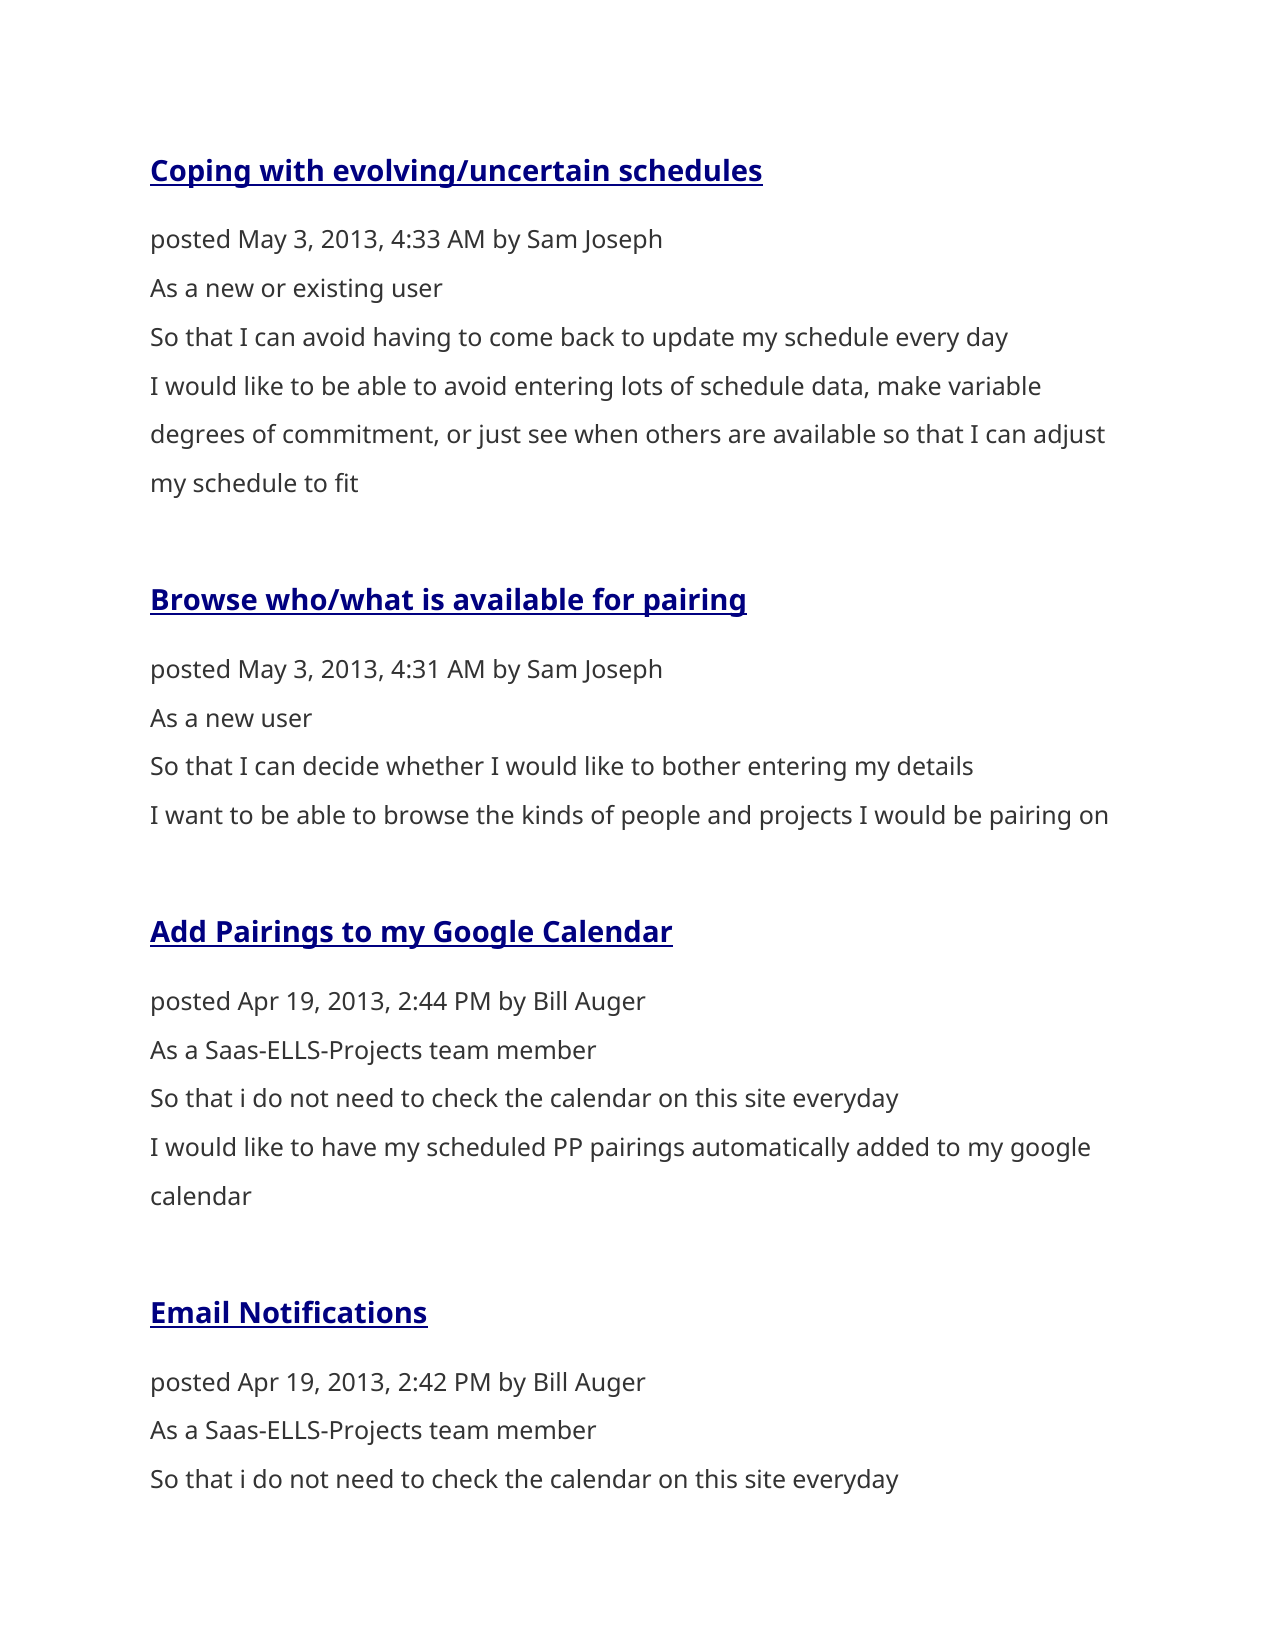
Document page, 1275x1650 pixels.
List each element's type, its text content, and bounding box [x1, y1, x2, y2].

text posted May 3, 2013, 4:33 AM by Sam Joseph [150, 222, 1125, 256]
text So that i do not need to check the calendar on this site everyday [150, 1081, 1125, 1115]
text posted Apr 19, 2013, 2:42 PM by Bill Auger [150, 1364, 1125, 1398]
text As a Saas-ELLS-Projects team member [150, 1413, 1125, 1447]
text As a new user [150, 700, 1125, 734]
subtitle Add Pairings to my Google Calendar [150, 911, 1125, 951]
subtitle Browse who/what is available for pairing [150, 579, 1125, 619]
text posted Apr 19, 2013, 2:44 PM by Bill Auger [150, 984, 1125, 1018]
subtitle Email Notifications [150, 1292, 1125, 1332]
text I want to be able to browse the kinds of people and projects I would be pairing on [150, 797, 1125, 832]
text As a new or existing user [150, 271, 1125, 305]
subtitle Coping with evolving/uncertain schedules [150, 150, 1125, 190]
text I would like to have my scheduled PP pairings automatically added to my google calendar [150, 1129, 1125, 1212]
text As a Saas-ELLS-Projects team member [150, 1032, 1125, 1066]
text So that I can avoid having to come back to update my schedule every day [150, 319, 1125, 353]
text posted May 3, 2013, 4:31 AM by Sam Joseph [150, 652, 1125, 686]
text So that i do not need to check the calendar on this site everyday [150, 1462, 1125, 1496]
text I would like to be able to avoid entering lots of schedule data, make variable degrees of commitment, or just see when others are available so that I can adjust my schedule to fit [150, 368, 1125, 499]
text So that I can decide whether I would like to bother entering my details [150, 749, 1125, 783]
